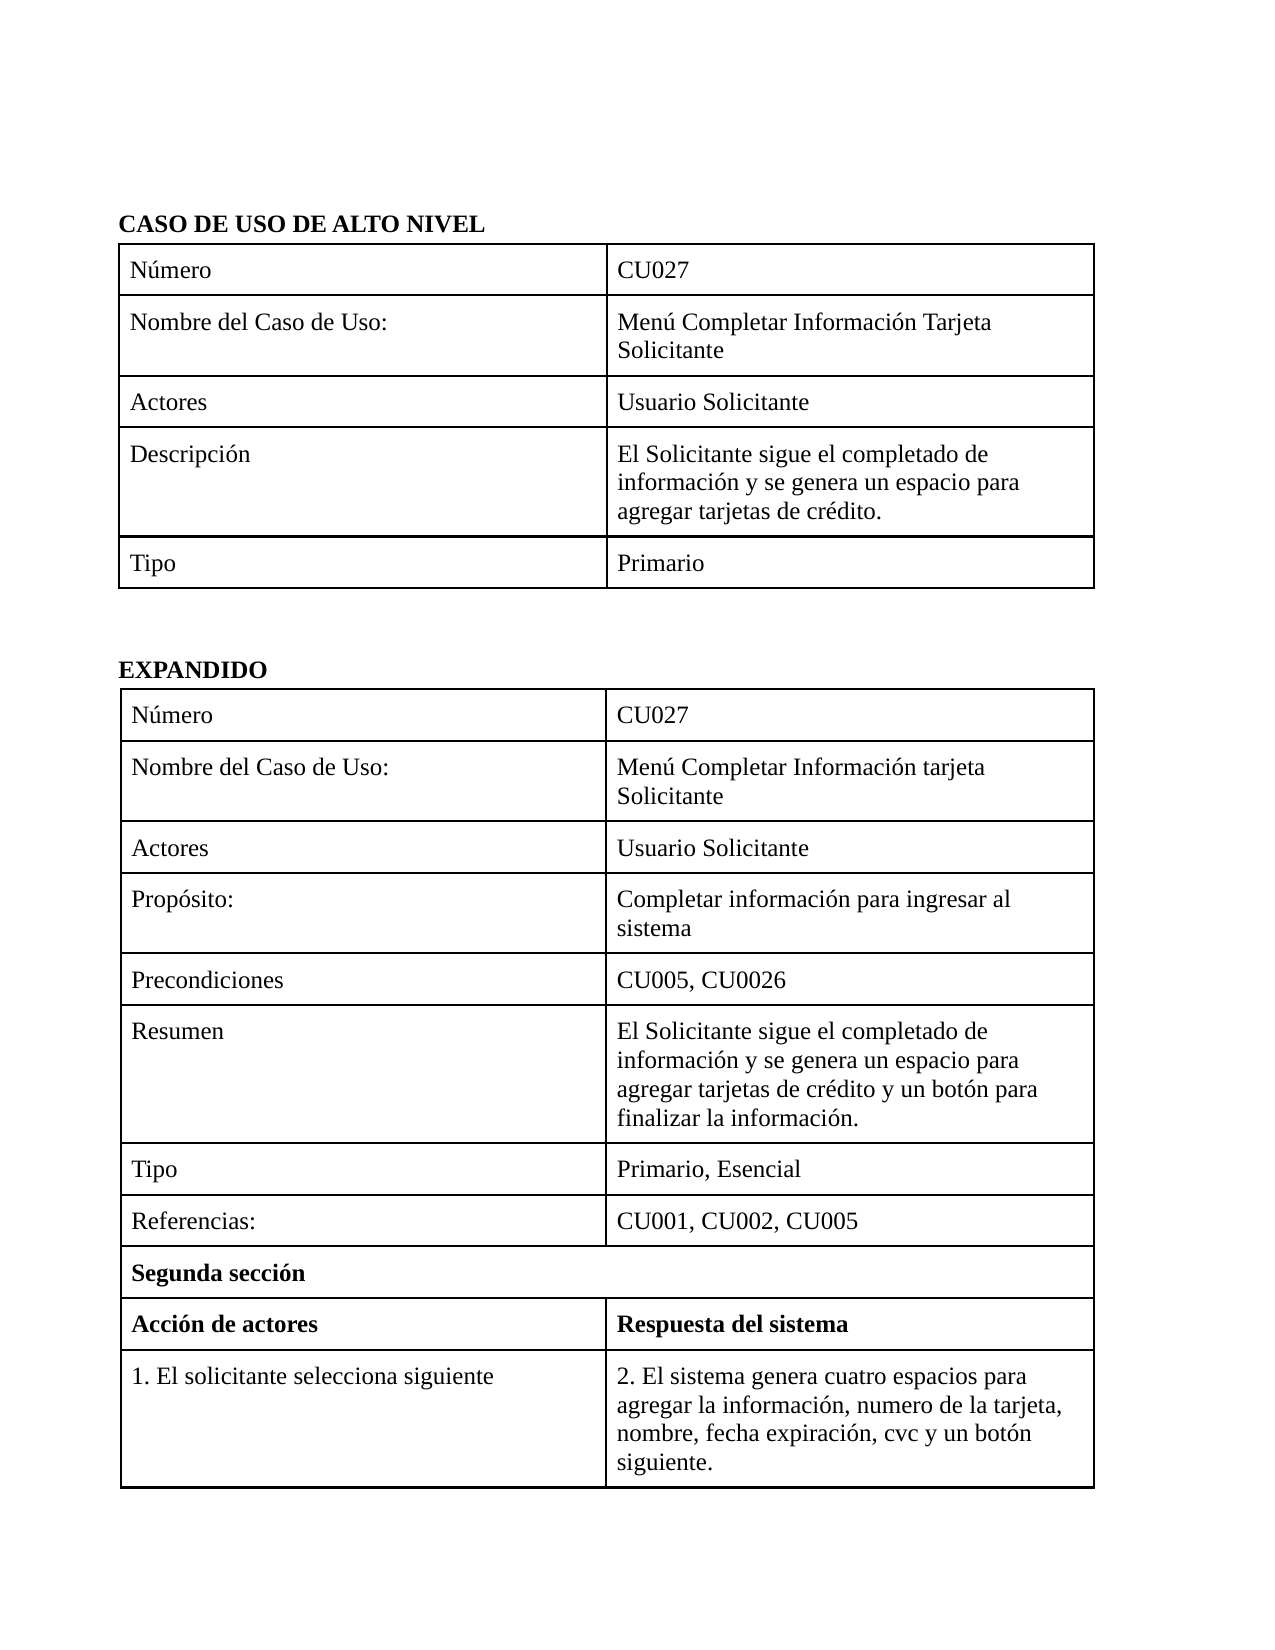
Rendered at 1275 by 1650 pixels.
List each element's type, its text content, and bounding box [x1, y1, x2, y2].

table_cell Usuario Solicitante [608, 377, 1093, 426]
table_cell Completar información para ingresar al sistema [607, 874, 1093, 952]
table_cell 1. El solicitante selecciona siguiente [122, 1351, 605, 1486]
table_cell Propósito: [122, 874, 605, 952]
table_cell CU005, CU0026 [607, 954, 1093, 1004]
table_header CU027 [607, 690, 1093, 740]
table_cell Tipo [120, 538, 606, 587]
table_cell Precondiciones [122, 954, 605, 1004]
table_cell Tipo [122, 1144, 605, 1193]
table_cell Primario [608, 538, 1093, 587]
table_cell CU001, CU002, CU005 [607, 1196, 1093, 1245]
table_cell Menú Completar Información tarjeta Solicitante [607, 742, 1093, 820]
text EXPANDIDO [118, 655, 1157, 684]
table_cell Usuario Solicitante [607, 822, 1093, 872]
table_cell Acción de actores [122, 1299, 605, 1348]
table_cell Menú Completar Información Tarjeta Solicitante [608, 296, 1093, 374]
table_header Número [122, 690, 605, 740]
table_cell Primario, Esencial [607, 1144, 1093, 1193]
table_cell Descripción [120, 428, 606, 535]
table_cell Nombre del Caso de Uso: [122, 742, 605, 820]
table_cell Resumen [122, 1006, 605, 1142]
table_cell Nombre del Caso de Uso: [120, 296, 606, 374]
table_cell 2. El sistema genera cuatro espacios para agregar la información, numero de la tarjeta, nombre, fecha expiración, cvc y un botón siguiente. [607, 1351, 1093, 1486]
table_header CU027 [608, 245, 1093, 294]
table_cell Actores [122, 822, 605, 872]
table_cell Respuesta del sistema [607, 1299, 1093, 1348]
table_header Número [120, 245, 606, 294]
text CASO DE USO DE ALTO NIVEL [118, 209, 1157, 238]
table_cell El Solicitante sigue el completado de información y se genera un espacio para agregar tarjetas de crédito y un botón para finalizar la información. [607, 1006, 1093, 1142]
table_cell El Solicitante sigue el completado de información y se genera un espacio para agregar tarjetas de crédito. [608, 428, 1093, 535]
table_cell Actores [120, 377, 606, 426]
table_cell Referencias: [122, 1196, 605, 1245]
table_cell Segunda sección [122, 1247, 1093, 1297]
